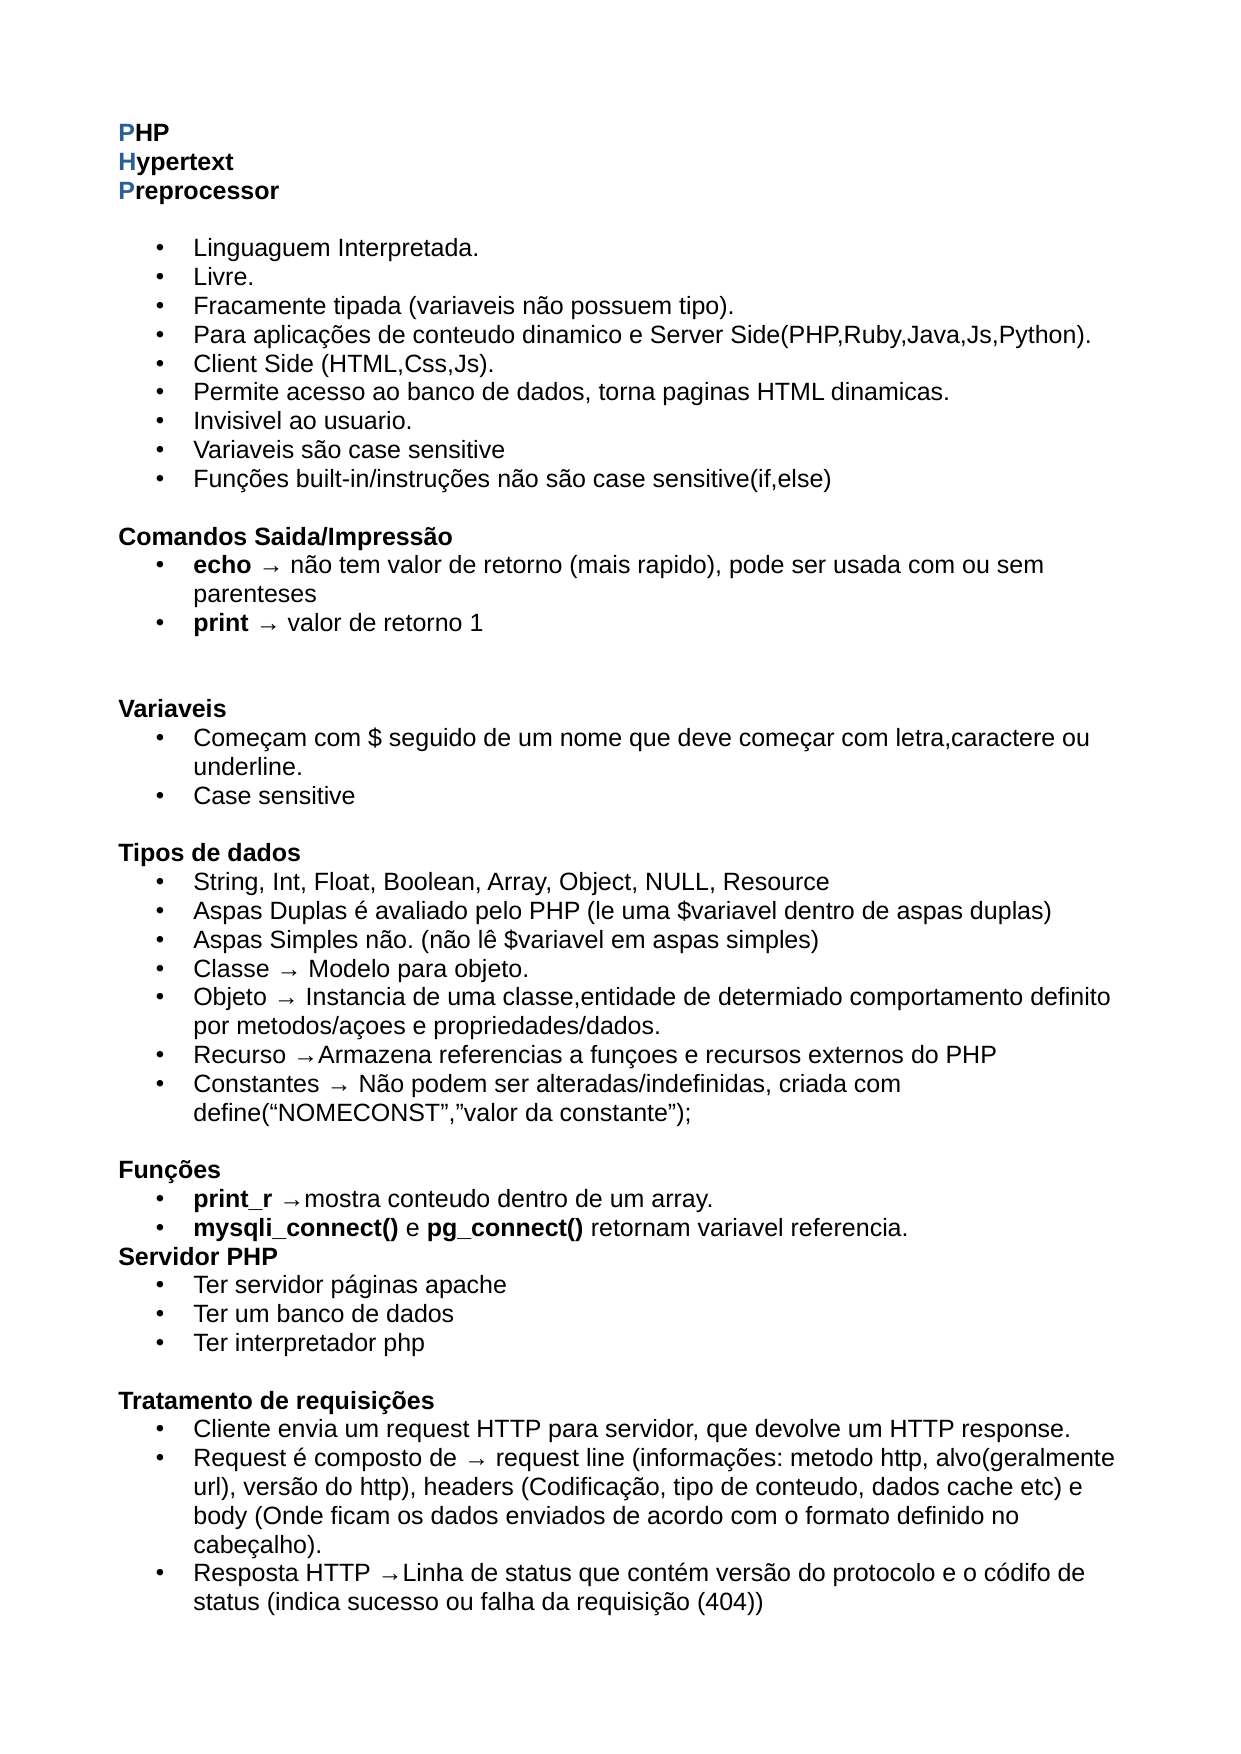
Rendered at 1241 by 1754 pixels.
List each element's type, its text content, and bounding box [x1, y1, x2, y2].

list print_r →mostra conteudo dentro de um array. [156, 1184, 1122, 1213]
list Permite acesso ao banco de dados, torna paginas HTML dinamicas. [156, 377, 1122, 406]
list Ter interpretador php [156, 1328, 1122, 1357]
list Objeto → Instancia de uma classe,entidade de determiado comportamento definito por metodos/açoes e propriedades/dados. [156, 982, 1122, 1040]
list Client Side (HTML,Css,Js). [156, 348, 1122, 377]
text Comandos Saida/Impressão [118, 522, 1122, 550]
list Case sensitive [156, 781, 1122, 809]
text Servidor PHP [118, 1242, 1122, 1270]
list Invisivel ao usuario. [156, 406, 1122, 435]
list Aspas Duplas é avaliado pelo PHP (le uma $variavel dentro de aspas duplas) [156, 896, 1122, 925]
list Para aplicações de conteudo dinamico e Server Side(PHP,Ruby,Java,Js,Python). [156, 320, 1122, 348]
text Preprocessor [118, 176, 1122, 204]
list Funções built-in/instruções não são case sensitive(if,else) [156, 464, 1122, 493]
list Linguaguem Interpretada. [156, 233, 1122, 262]
list String, Int, Float, Boolean, Array, Object, NULL, Resource [156, 867, 1122, 896]
list Ter servidor páginas apache [156, 1270, 1122, 1299]
list Começam com $ seguido de um nome que deve começar com letra,caractere ou underline. [156, 723, 1122, 781]
list echo → não tem valor de retorno (mais rapido), pode ser usada com ou sem parenteses [156, 550, 1122, 608]
list print → valor de retorno 1 [156, 608, 1122, 637]
text Funções [118, 1155, 1122, 1184]
text Hypertext [118, 147, 1122, 176]
list Fracamente tipada (variaveis não possuem tipo). [156, 291, 1122, 320]
list Resposta HTTP →Linha de status que contém versão do protocolo e o códifo de status (indica sucesso ou falha da requisição (404)) [156, 1558, 1122, 1616]
list Classe → Modelo para objeto. [156, 953, 1122, 982]
text Tratamento de requisições [118, 1386, 1122, 1414]
list Request é composto de → request line (informações: metodo http, alvo(geralmente url), versão do http), headers (Codificação, tipo de conteudo, dados cache etc) e body (Onde ficam os dados enviados de acordo com o formato definido no cabeçalho). [156, 1443, 1122, 1558]
list Variaveis são case sensitive [156, 435, 1122, 464]
list Livre. [156, 262, 1122, 291]
list Constantes → Não podem ser alteradas/indefinidas, criada com define(“NOMECONST”,”valor da constante”); [156, 1069, 1122, 1126]
list Recurso →Armazena referencias a funçoes e recursos externos do PHP [156, 1040, 1122, 1069]
list Ter um banco de dados [156, 1299, 1122, 1328]
list mysqli_connect() e pg_connect() retornam variavel referencia. [156, 1213, 1122, 1242]
text Tipos de dados [118, 838, 1122, 867]
list Cliente envia um request HTTP para servidor, que devolve um HTTP response. [156, 1414, 1122, 1443]
text Variaveis [118, 694, 1122, 723]
list Aspas Simples não. (não lê $variavel em aspas simples) [156, 925, 1122, 953]
text PHP [118, 118, 1122, 147]
